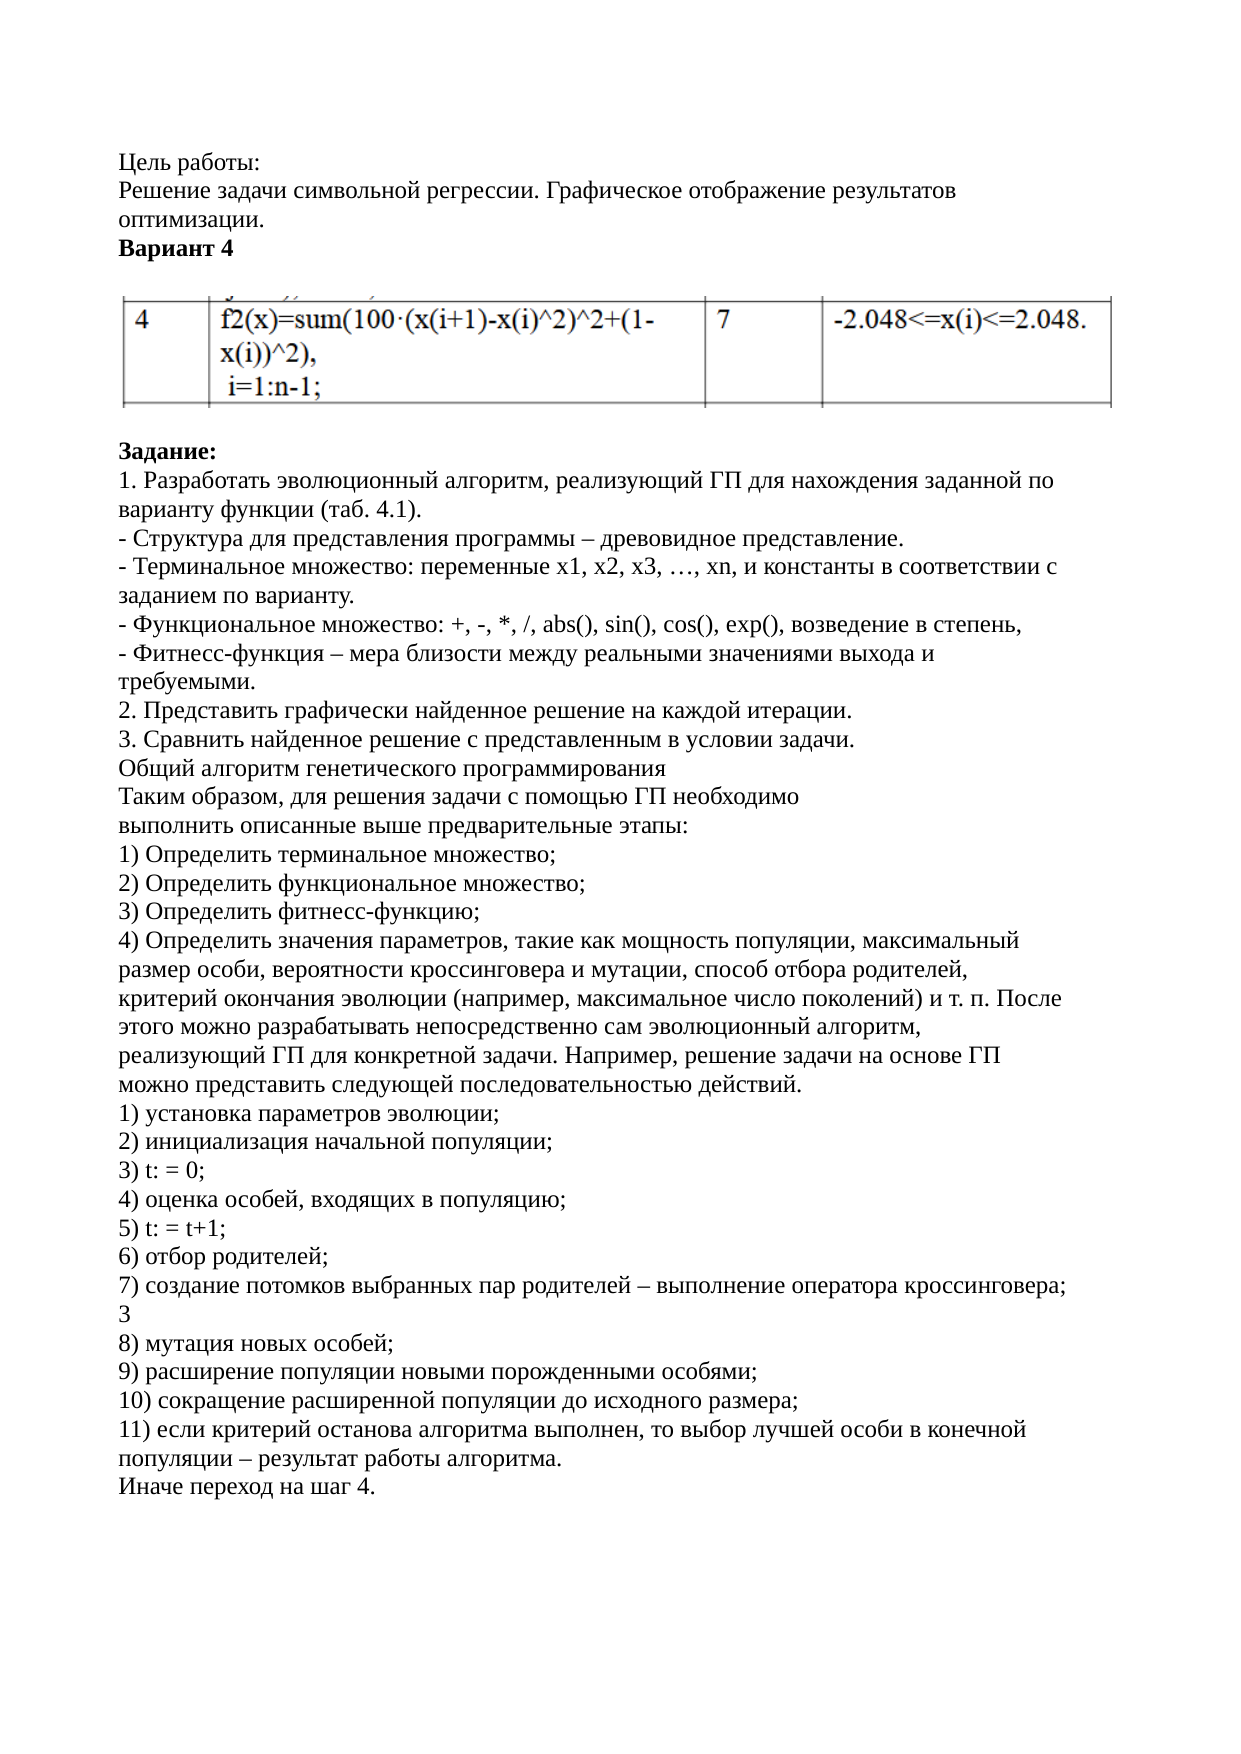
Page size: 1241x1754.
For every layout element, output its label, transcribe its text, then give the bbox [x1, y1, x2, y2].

text Задание: [118, 436, 1122, 465]
text 4) оценка особей, входящих в популяцию; [118, 1184, 1122, 1213]
text критерий окончания эволюции (например, максимальное число поколений) и т. п. После [118, 983, 1122, 1011]
text 3 [118, 1299, 1122, 1328]
text 1. Разработать эволюционный алгоритм, реализующий ГП для нахождения заданной по [118, 465, 1122, 494]
text 11) если критерий останова алгоритма выполнен, то выбор лучшей особи в конечной [118, 1414, 1122, 1443]
text 7) создание потомков выбранных пар родителей – выполнение оператора кроссинговера; [118, 1270, 1122, 1299]
text 1) установка параметров эволюции; [118, 1098, 1122, 1126]
text Решение задачи символьной регрессии. Графическое отображение результатов [118, 176, 1122, 204]
text выполнить описанные выше предварительные этапы: [118, 810, 1122, 839]
text можно представить следующей последовательностью действий. [118, 1069, 1122, 1098]
text оптимизации. [118, 204, 1122, 233]
text 4) Определить значения параметров, такие как мощность популяции, максимальный [118, 925, 1122, 954]
text популяции – результат работы алгоритма. [118, 1443, 1122, 1471]
text 9) расширение популяции новыми порожденными особями; [118, 1356, 1122, 1385]
text этого можно разрабатывать непосредственно сам эволюционный алгоритм, [118, 1011, 1122, 1040]
text 2) Определить функциональное множество; [118, 868, 1122, 896]
text 5) t: = t+1; [118, 1213, 1122, 1241]
text варианту функции (таб. 4.1). [118, 494, 1122, 523]
text - Фитнесс-функция – мера близости между реальными значениями выхода и [118, 638, 1122, 666]
text 3) Определить фитнесс-функцию; [118, 896, 1122, 925]
text 6) отбор родителей; [118, 1241, 1122, 1270]
text Общий алгоритм генетического программирования [118, 753, 1122, 781]
text 3) t: = 0; [118, 1155, 1122, 1184]
text Цель работы: [118, 147, 1122, 176]
picture [118, 296, 1123, 408]
text 1) Определить терминальное множество; [118, 839, 1122, 868]
text 8) мутация новых особей; [118, 1328, 1122, 1356]
text 2) инициализация начальной популяции; [118, 1126, 1122, 1155]
text - Структура для представления программы – древовидное представление. [118, 523, 1122, 551]
text - Терминальное множество: переменные х1, х2, х3, …, хn, и константы в соответствии с [118, 551, 1122, 580]
text 3. Сравнить найденное решение с представленным в условии задачи. [118, 724, 1122, 753]
text реализующий ГП для конкретной задачи. Например, решение задачи на основе ГП [118, 1040, 1122, 1069]
text 10) сокращение расширенной популяции до исходного размера; [118, 1385, 1122, 1414]
text размер особи, вероятности кроссинговера и мутации, способ отбора родителей, [118, 954, 1122, 983]
text Иначе переход на шаг 4. [118, 1471, 1122, 1500]
text Таким образом, для решения задачи с помощью ГП необходимо [118, 781, 1122, 810]
text - Функциональное множество: +, -, *, /, abs(), sin(), cos(), exp(), возведение в степень, [118, 609, 1122, 638]
text Вариант 4 [118, 233, 1122, 262]
text требуемыми. [118, 666, 1122, 695]
text заданием по варианту. [118, 580, 1122, 609]
text 2. Представить графически найденное решение на каждой итерации. [118, 695, 1122, 724]
